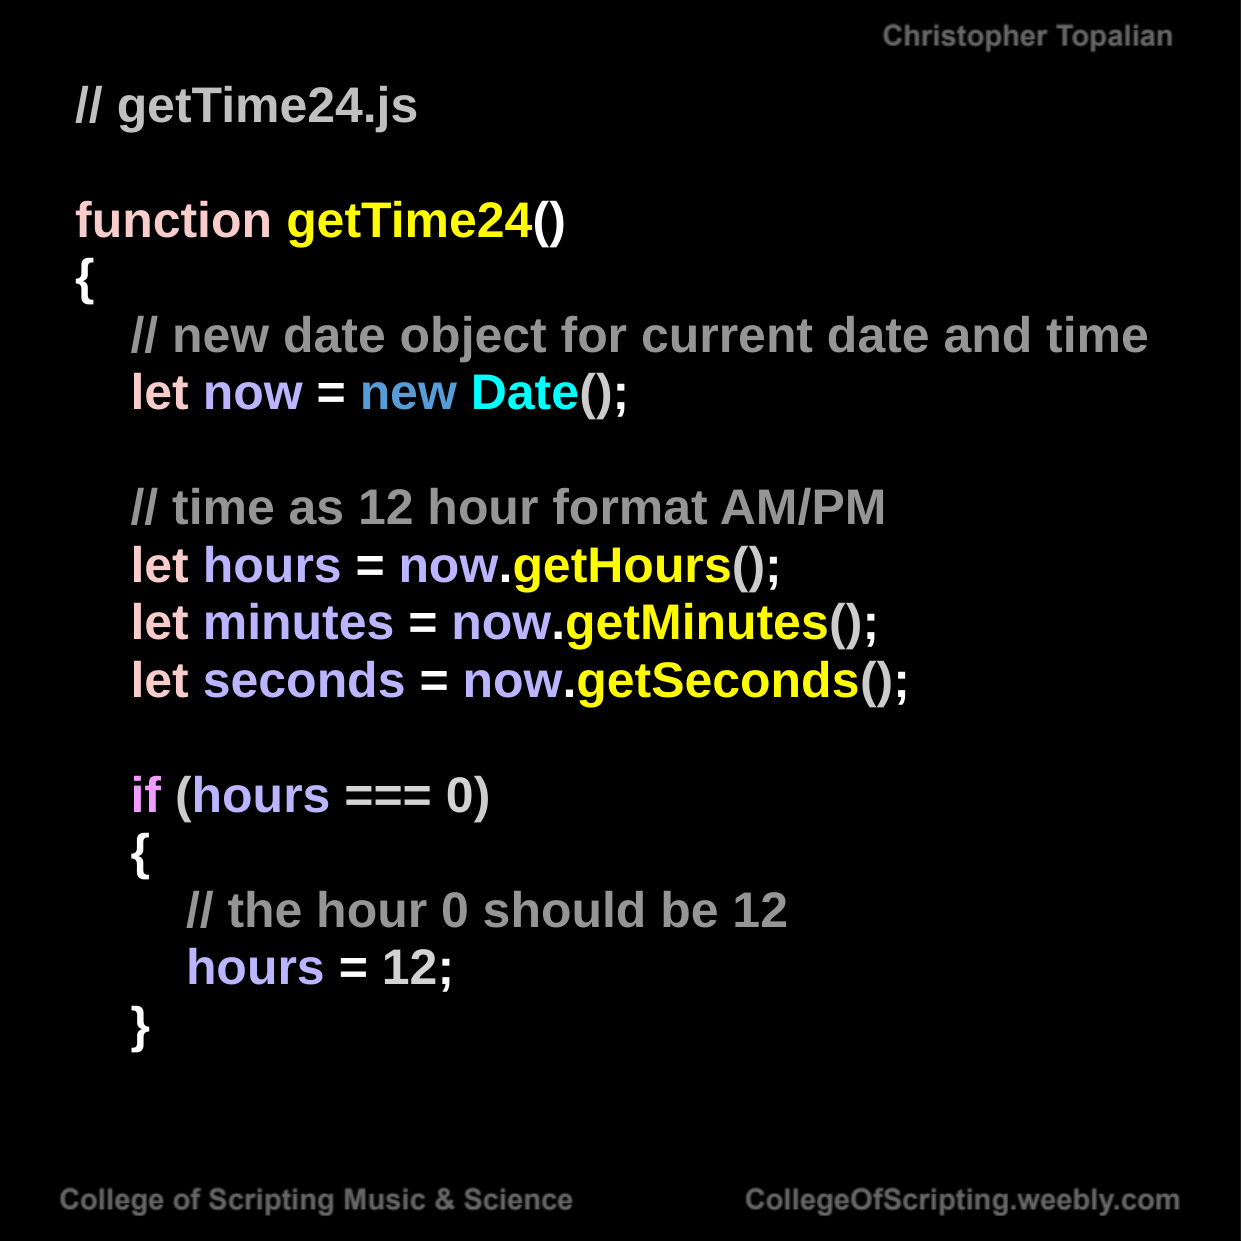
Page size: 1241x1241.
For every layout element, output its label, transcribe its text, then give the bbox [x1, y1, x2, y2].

text { [75, 822, 1166, 880]
text // getTime24.js [75, 75, 1166, 132]
text let seconds = now.getSeconds(); [75, 650, 1166, 707]
text } [75, 995, 1166, 1052]
text let hours = now.getHours(); [75, 535, 1166, 592]
text let now = new Date(); [75, 362, 1166, 420]
text let minutes = now.getMinutes(); [75, 592, 1166, 650]
text // time as 12 hour format AM/PM [75, 477, 1166, 535]
text { [75, 247, 1166, 305]
text function getTime24() [75, 190, 1166, 247]
text hours = 12; [75, 937, 1166, 995]
text // new date object for current date and time [75, 305, 1166, 362]
text // the hour 0 should be 12 [75, 880, 1166, 937]
text if (hours === 0) [75, 765, 1166, 822]
